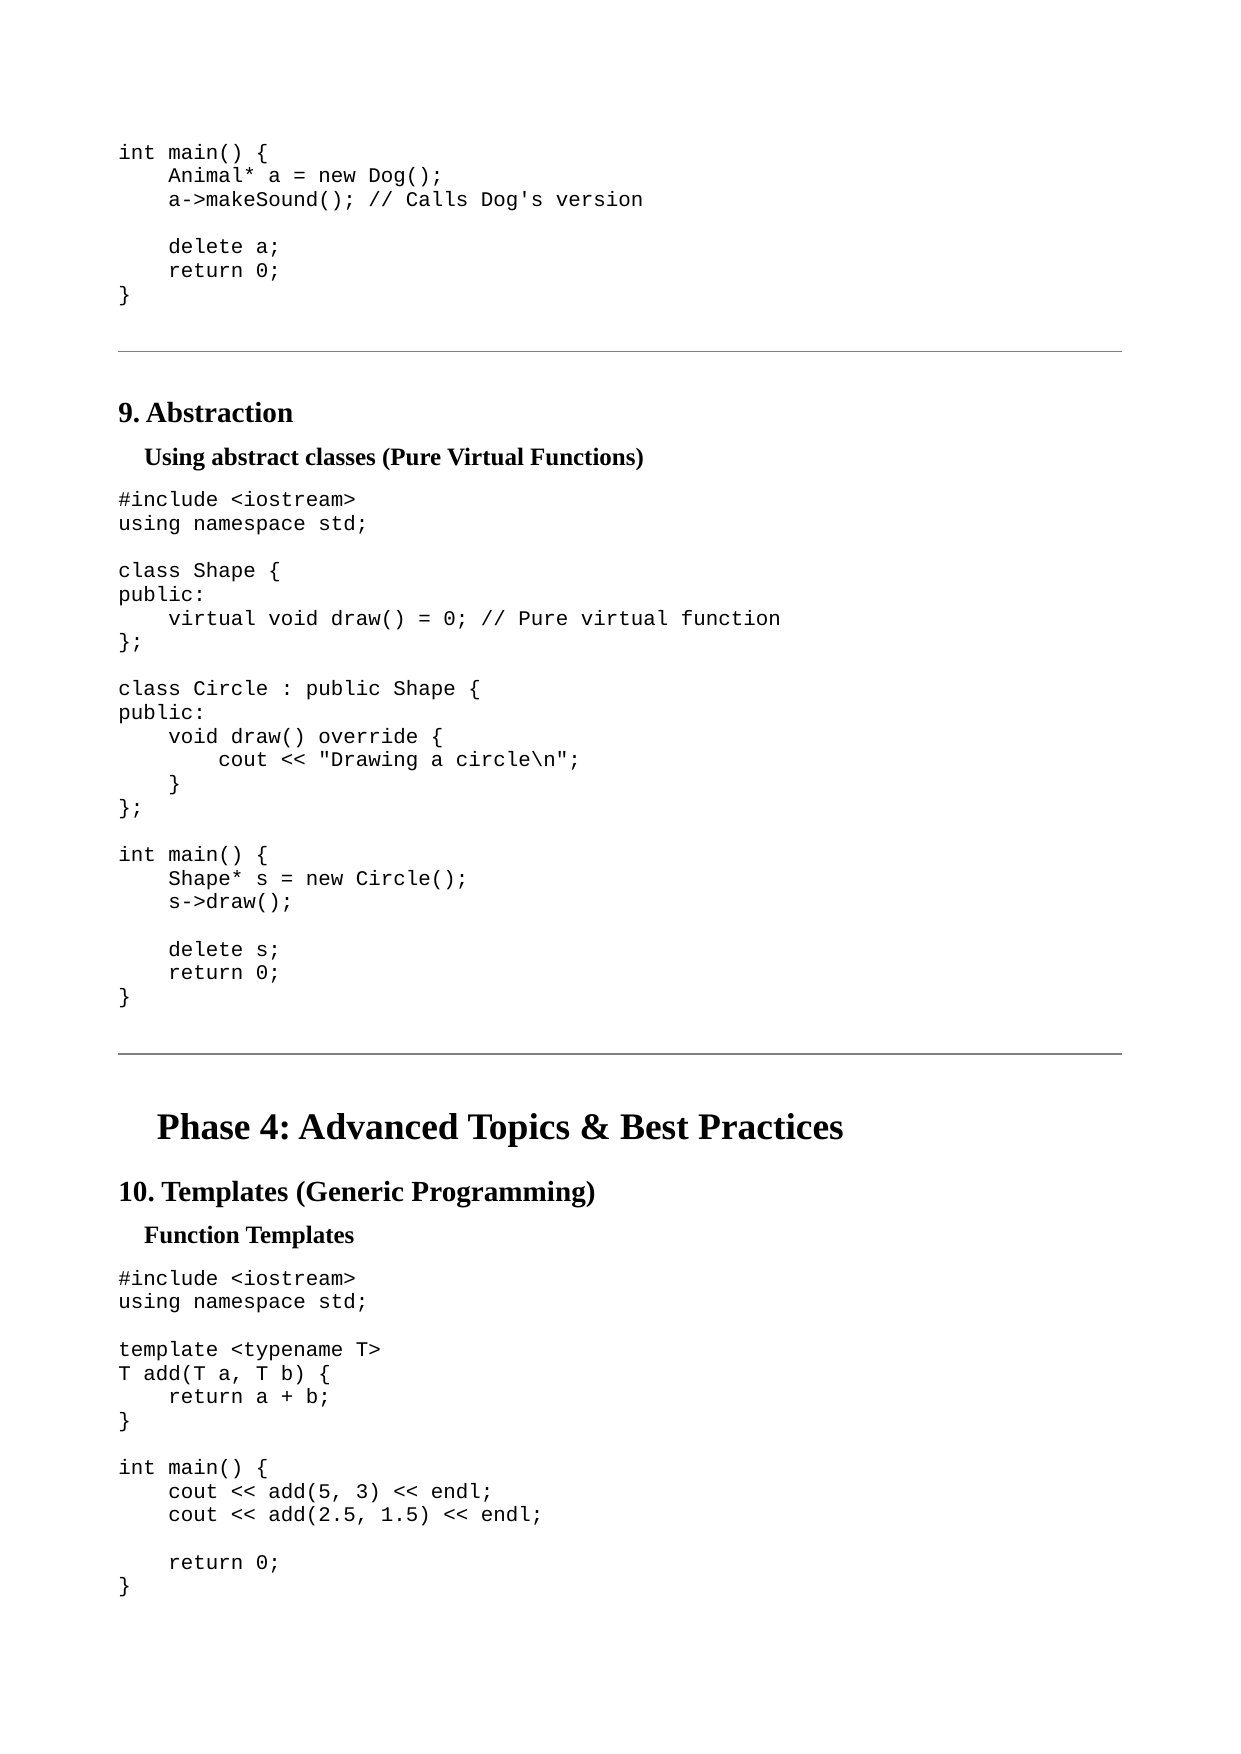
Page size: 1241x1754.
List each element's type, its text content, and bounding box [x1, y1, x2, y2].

text cout << add(2.5, 1.5) << endl; [118, 1504, 1122, 1528]
text Animal* a = new Dog(); [118, 165, 1122, 189]
text s->draw(); [118, 891, 1122, 915]
text class Circle : public Shape { [118, 678, 1122, 702]
subtitle 🔹 Phase 4: Advanced Topics & Best Practices [118, 1104, 1122, 1147]
text int main() { [118, 1457, 1122, 1481]
text 📌 Function Templates [118, 1220, 1122, 1249]
text using namespace std; [118, 1292, 1122, 1315]
text Shape* s = new Circle(); [118, 868, 1122, 891]
text #include <iostream> [118, 489, 1122, 513]
text delete a; [118, 236, 1122, 260]
text int main() { [118, 844, 1122, 868]
text }; [118, 631, 1122, 655]
text template <typename T> [118, 1339, 1122, 1362]
text } [118, 773, 1122, 797]
text class Shape { [118, 560, 1122, 584]
text public: [118, 584, 1122, 607]
text return 0; [118, 260, 1122, 284]
text } [118, 1410, 1122, 1433]
subtitle 10. Templates (Generic Programming) [118, 1174, 1122, 1208]
text #include <iostream> [118, 1268, 1122, 1292]
text T add(T a, T b) { [118, 1362, 1122, 1386]
text using namespace std; [118, 513, 1122, 537]
text } [118, 986, 1122, 1009]
text cout << "Drawing a circle\n"; [118, 749, 1122, 773]
text return a + b; [118, 1386, 1122, 1410]
text return 0; [118, 1552, 1122, 1575]
text int main() { [118, 142, 1122, 165]
text } [118, 284, 1122, 307]
text return 0; [118, 962, 1122, 986]
text void draw() override { [118, 726, 1122, 749]
text a->makeSound(); // Calls Dog's version [118, 189, 1122, 213]
text public: [118, 702, 1122, 726]
text }; [118, 797, 1122, 820]
subtitle 9. Abstraction [118, 396, 1122, 429]
text delete s; [118, 938, 1122, 962]
text cout << add(5, 3) << endl; [118, 1481, 1122, 1504]
text virtual void draw() = 0; // Pure virtual function [118, 607, 1122, 631]
text } [118, 1575, 1122, 1599]
text 📌 Using abstract classes (Pure Virtual Functions) [118, 442, 1122, 470]
